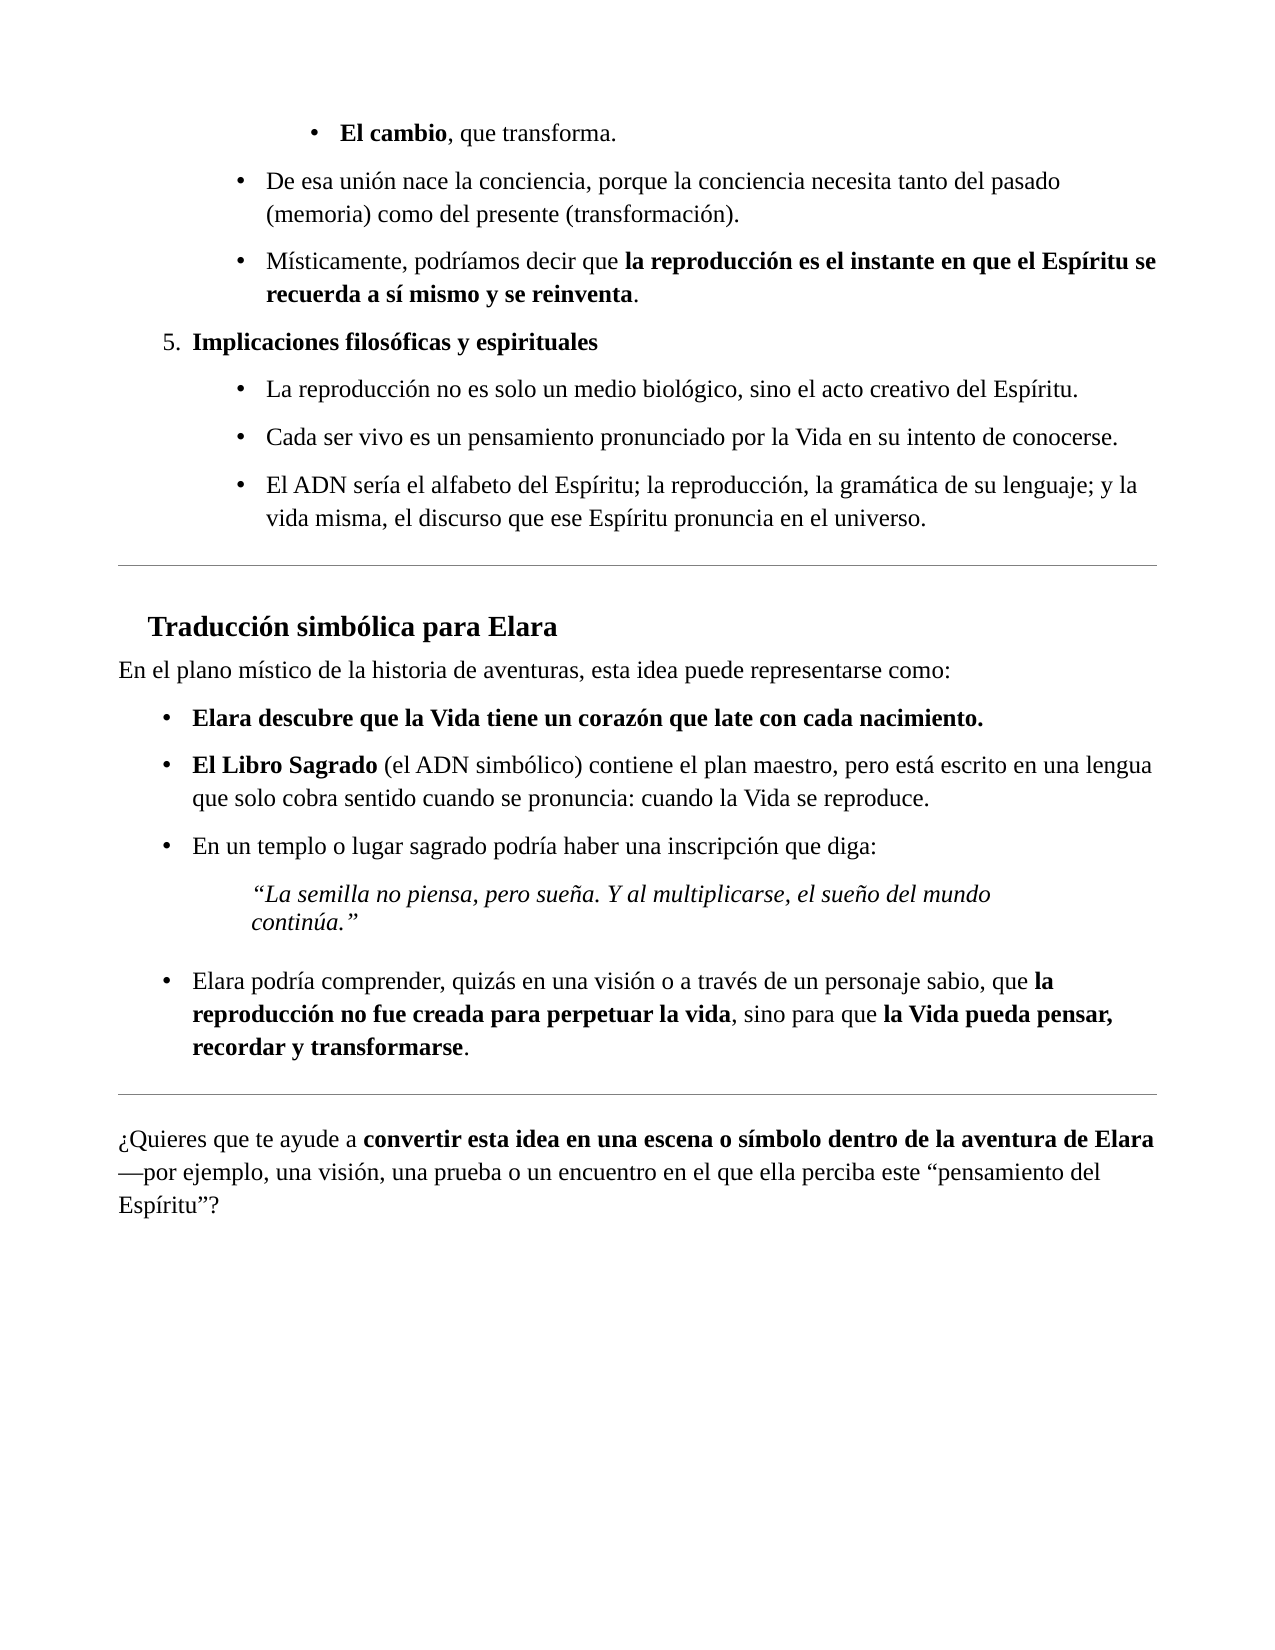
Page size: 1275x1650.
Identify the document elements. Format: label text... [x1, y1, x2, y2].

list Elara podría comprender, quizás en una visión o a través de un personaje sabio, que la reproducción no fue creada para perpetuar la vida, sino para que la Vida pueda pensar, recordar y transformarse. [162, 966, 1157, 1061]
text En el plano místico de la historia de aventuras, esta idea puede representarse como: [118, 655, 1157, 684]
list La reproducción no es solo un medio biológico, sino el acto creativo del Espíritu. [236, 374, 1157, 403]
list Implicaciones filosóficas y espirituales [162, 327, 1157, 356]
list El Libro Sagrado (el ADN simbólico) contiene el plan maestro, pero está escrito en una lengua que solo cobra sentido cuando se pronuncia: cuando la Vida se reproduce. [162, 751, 1157, 812]
list Místicamente, podríamos decir que la reproducción es el instante en que el Espíritu se recuerda a sí mismo y se reinventa. [236, 246, 1157, 308]
list De esa unión nace la conciencia, porque la conciencia necesita tanto del pasado (memoria) como del presente (transformación). [236, 166, 1157, 227]
list Cada ser vivo es un pensamiento pronunciado por la Vida en su intento de conocerse. [236, 422, 1157, 451]
subtitle 🌙 Traducción simbólica para Elara [118, 609, 1157, 643]
list El cambio, que transforma. [310, 118, 1157, 147]
list “La semilla no piensa, pero sueña. Y al multiplicarse, el sueño del mundo continúa.” [222, 879, 1098, 936]
list El ADN sería el alfabeto del Espíritu; la reproducción, la gramática de su lenguaje; y la vida misma, el discurso que ese Espíritu pronuncia en el universo. [236, 470, 1157, 532]
list Elara descubre que la Vida tiene un corazón que late con cada nacimiento. [162, 703, 1157, 732]
list En un templo o lugar sagrado podría haber una inscripción que diga: [162, 831, 1157, 860]
text ¿Quieres que te ayude a convertir esta idea en una escena o símbolo dentro de la aventura de Elara —por ejemplo, una visión, una prueba o un encuentro en el que ella perciba este “pensamiento del Espíritu”? [118, 1124, 1157, 1218]
